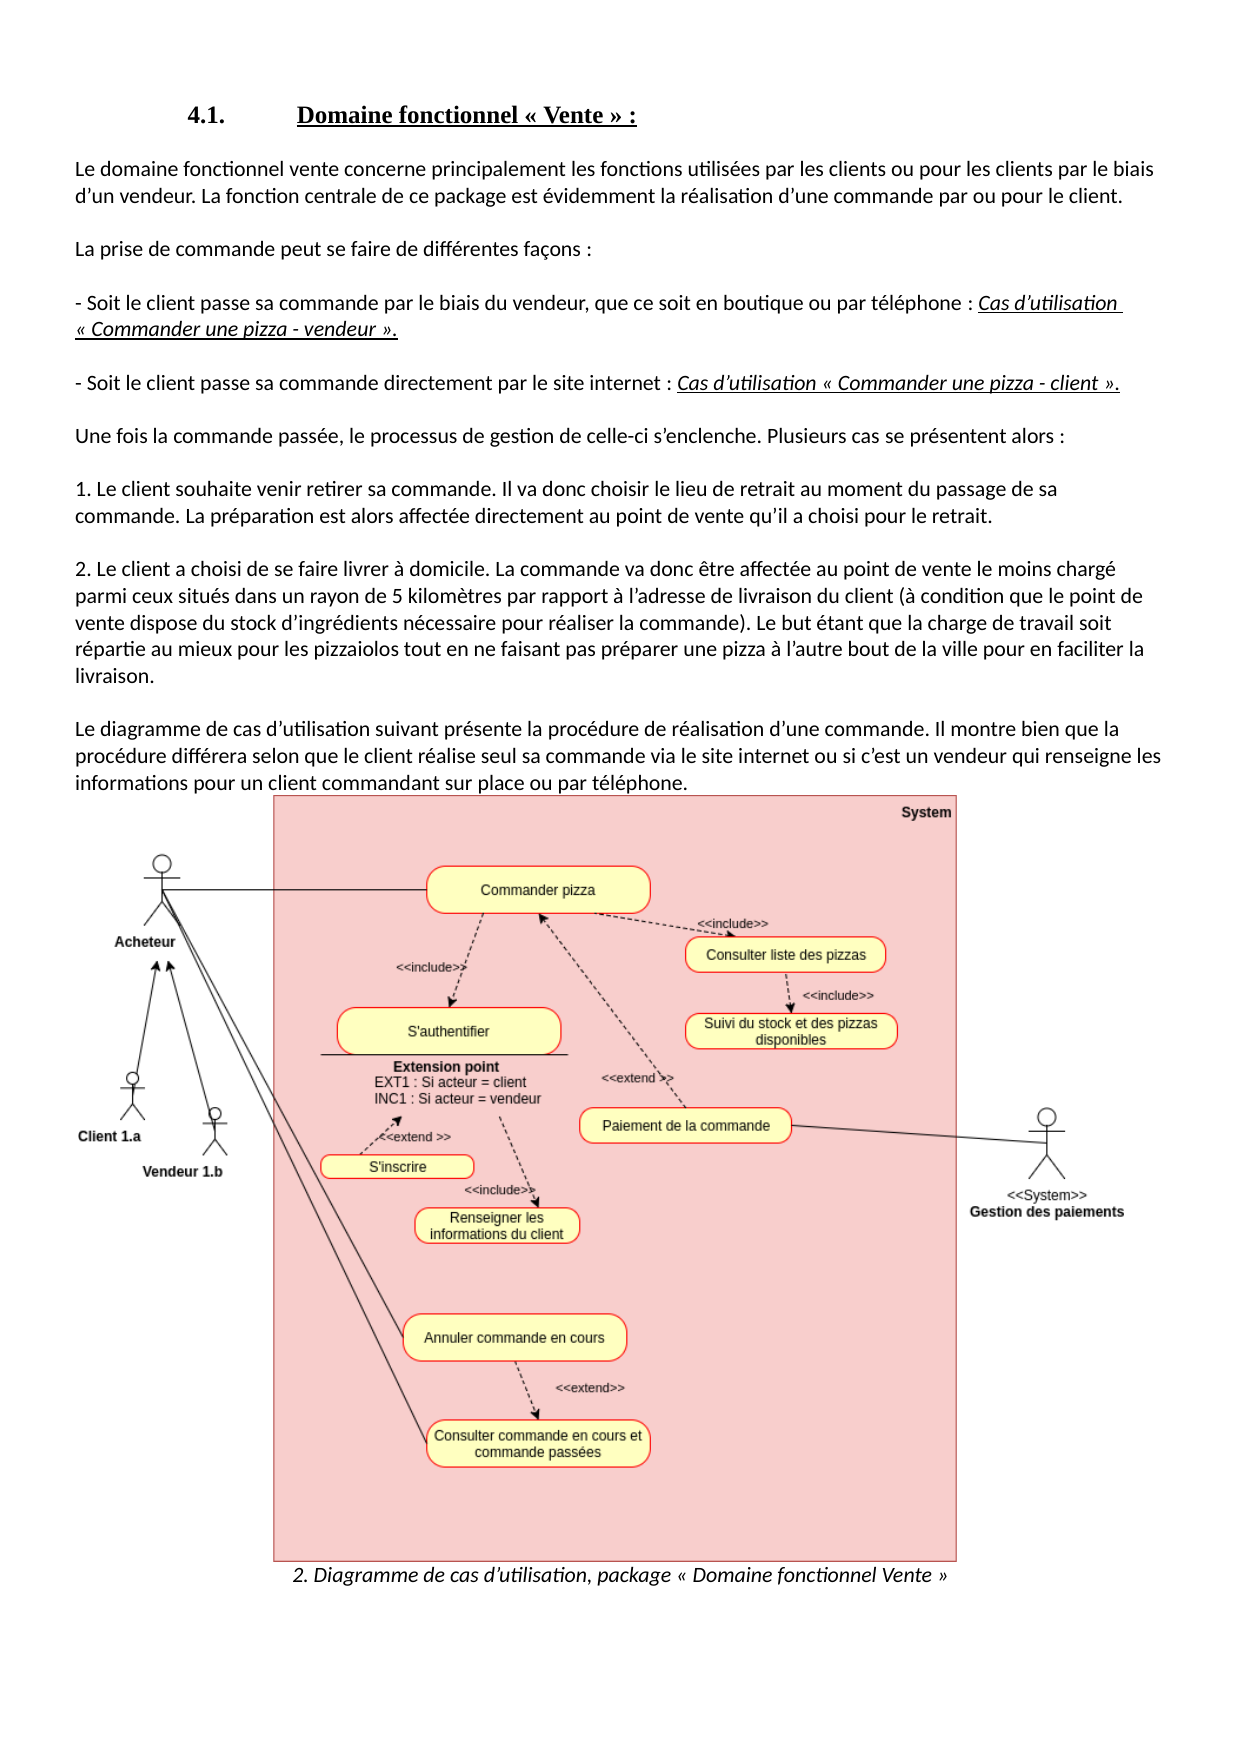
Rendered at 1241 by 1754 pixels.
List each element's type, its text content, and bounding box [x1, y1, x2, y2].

text 2. Diagramme de cas d’utilisation, package « Domaine fonctionnel Vente » [75, 1561, 1165, 1588]
text La prise de commande peut se faire de différentes façons : [75, 236, 1165, 262]
text Une fois la commande passée, le processus de gestion de celle-ci s’enclenche. Plusieurs cas se présentent alors : [75, 422, 1165, 449]
text 2. Le client a choisi de se faire livrer à domicile. La commande va donc être affectée au point de vente le moins chargé parmi ceux situés dans un rayon de 5 kilomètres par rapport à l’adresse de livraison du client (à condition que le point de vente dispose du stock d’ingrédients nécessaire pour réaliser la commande). Le but étant que la charge de travail soit répartie au mieux pour les pizzaiolos tout en ne faisant pas préparer une pizza à l’autre bout de la ville pour en faciliter la livraison. [75, 556, 1165, 689]
picture [78, 795, 1124, 1562]
subtitle Domaine fonctionnel « Vente » : [187, 100, 1165, 129]
text 1. Le client souhaite venir retirer sa commande. Il va donc choisir le lieu de retrait au moment du passage de sa commande. La préparation est alors affectée directement au point de vente qu’il a choisi pour le retrait. [75, 476, 1165, 529]
text Le diagramme de cas d’utilisation suivant présente la procédure de réalisation d’une commande. Il montre bien que la procédure différera selon que le client réalise seul sa commande via le site internet ou si c’est un vendeur qui renseigne les informations pour un client commandant sur place ou par téléphone. [75, 716, 1165, 796]
text Le domaine fonctionnel vente concerne principalement les fonctions utilisées par les clients ou pour les clients par le biais d’un vendeur. La fonction centrale de ce package est évidemment la réalisation d’une commande par ou pour le client. [75, 156, 1165, 209]
text - Soit le client passe sa commande directement par le site internet : Cas d’utilisation « Commander une pizza - client ». [75, 369, 1165, 396]
text - Soit le client passe sa commande par le biais du vendeur, que ce soit en boutique ou par téléphone : Cas d’utilisation « Commander une pizza - vendeur ». [75, 289, 1165, 342]
